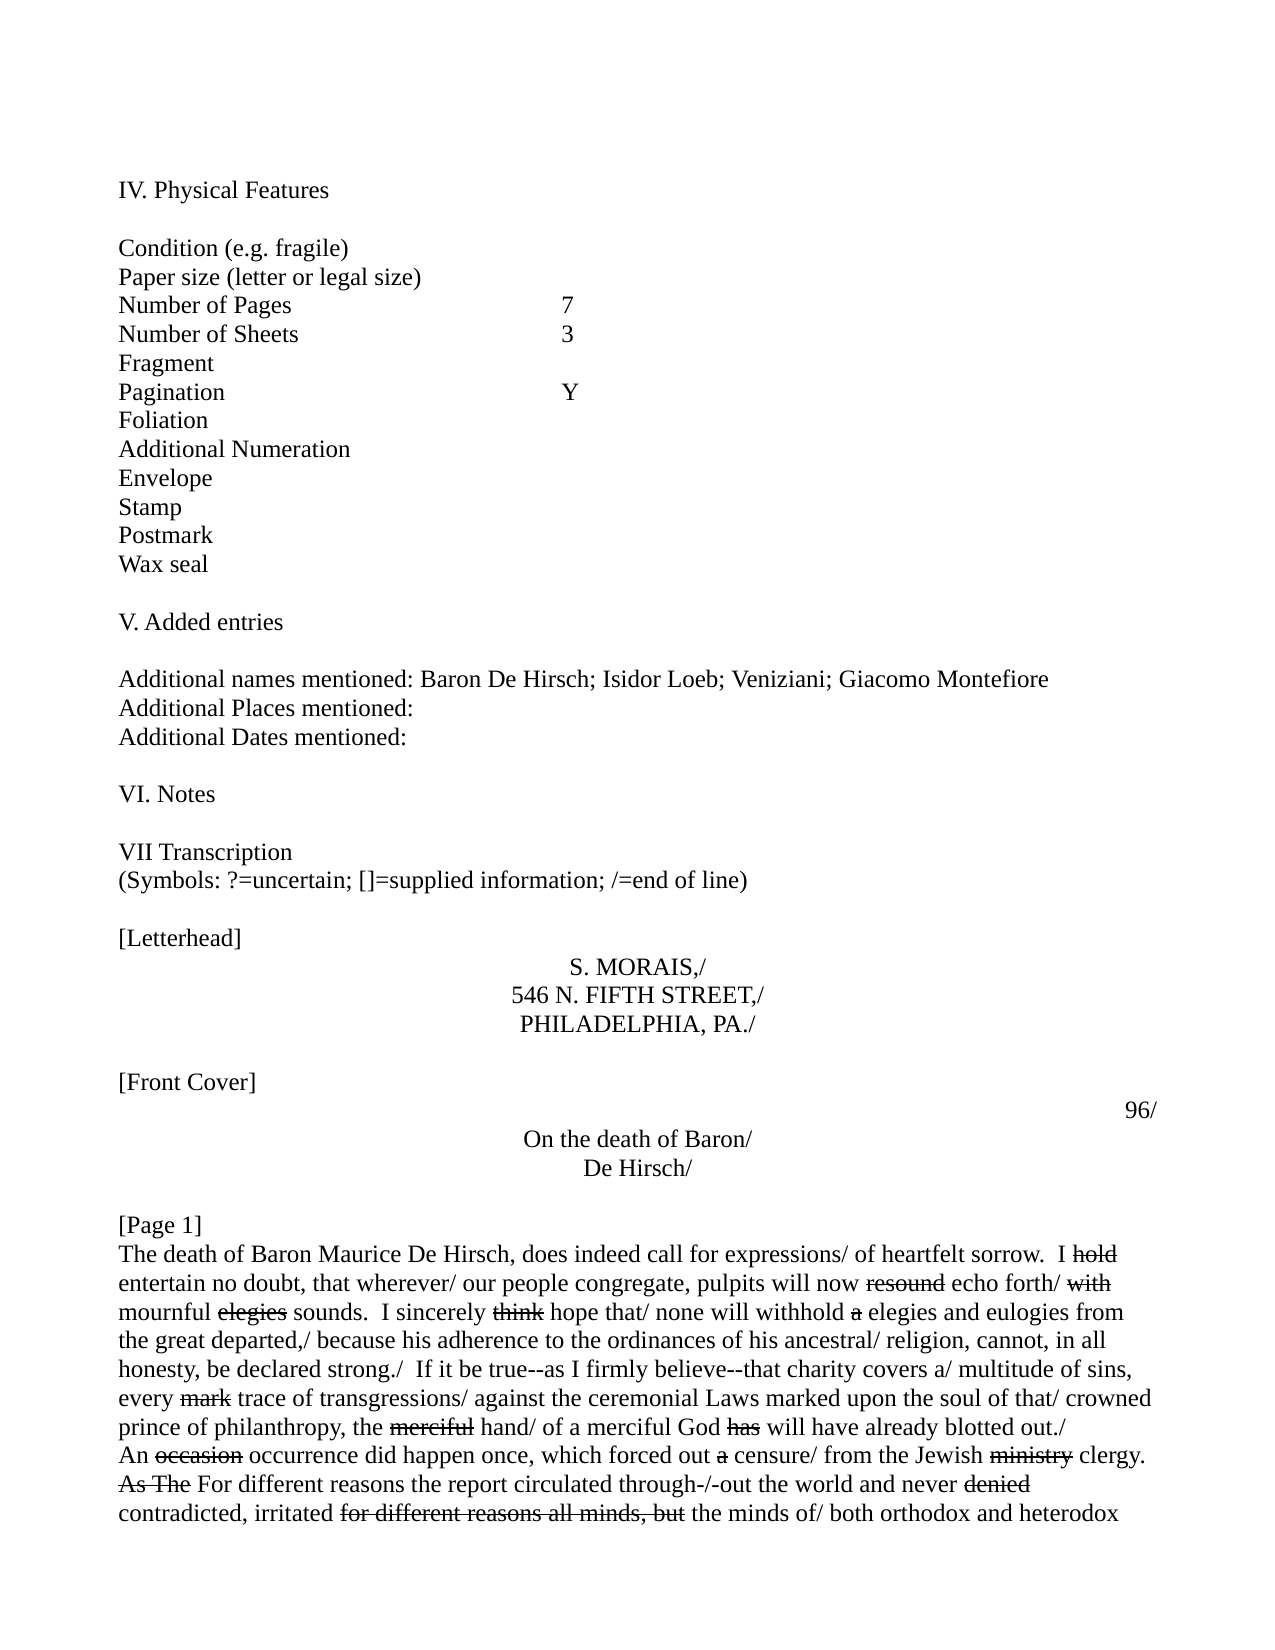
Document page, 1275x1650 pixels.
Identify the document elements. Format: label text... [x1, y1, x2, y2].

text [Letterhead] [118, 923, 1157, 952]
text Additional Numeration [118, 434, 1157, 463]
text V. Added entries [118, 607, 1157, 636]
text VII Transcription [118, 837, 1157, 866]
text Envelope [118, 463, 1157, 492]
text Number of Pages 7 [118, 291, 1157, 319]
text Additional names mentioned: Baron De Hirsch; Isidor Loeb; Veniziani; Giacomo Montefiore [118, 664, 1157, 693]
text An occasion occurrence did happen once, which forced out a censure/ from the Jewish ministry clergy. As The For different reasons the report circulated through-/-out the world and never denied contradicted, irritated for different reasons all minds, but the minds of/ both orthodox and heterodox [118, 1441, 1157, 1527]
text Additional Dates mentioned: [118, 722, 1157, 751]
text Foliation [118, 406, 1157, 434]
text Additional Places mentioned: [118, 693, 1157, 722]
text IV. Physical Features [118, 176, 1157, 204]
text On the death of Baron/ [118, 1124, 1157, 1153]
text Number of Sheets 3 [118, 319, 1157, 348]
text VI. Notes [118, 779, 1157, 808]
text [Front Cover] [118, 1067, 1157, 1096]
text [Page 1] [118, 1211, 1157, 1239]
text S. MORAIS,/ [118, 952, 1157, 981]
text De Hirsch/ [118, 1153, 1157, 1182]
text PHILADELPHIA, PA./ [118, 1009, 1157, 1038]
text 546 N. FIFTH STREET,/ [118, 981, 1157, 1009]
text Fragment [118, 348, 1157, 377]
text Postma rk [118, 521, 1157, 549]
text (Symbols: ?=uncertain; []=supplied information; /=end of line) [118, 866, 1157, 894]
text The death of Baron Maurice De Hirsch, does indeed call for expressions/ of heartfelt sorrow. I hold entertain no doubt, that wherever/ our people congregate, pulpits will now resound echo forth/ with mournful elegies sounds. I sincerely think hope that/ none will withhold a elegies and eulogies from the great departed,/ because his adherence to the ordinances of his ancestral/ religion, cannot, in all honesty, be declared strong./ If it be true--as I firmly believe--that charity covers a/ multitude of sins, every mark trace of transgressions/ against the ceremonial Laws marked upon the soul of that/ crowned prince of philanthropy, the merciful hand/ of a merciful God has will have already blotted out./ [118, 1239, 1157, 1441]
text Stamp [118, 492, 1157, 521]
text Paper size (letter or legal size) [118, 262, 1157, 291]
text Wax seal [118, 549, 1157, 578]
text Pagination Y [118, 377, 1157, 406]
text 96/ [118, 1096, 1157, 1124]
text Condition (e.g. fragile) [118, 233, 1157, 262]
